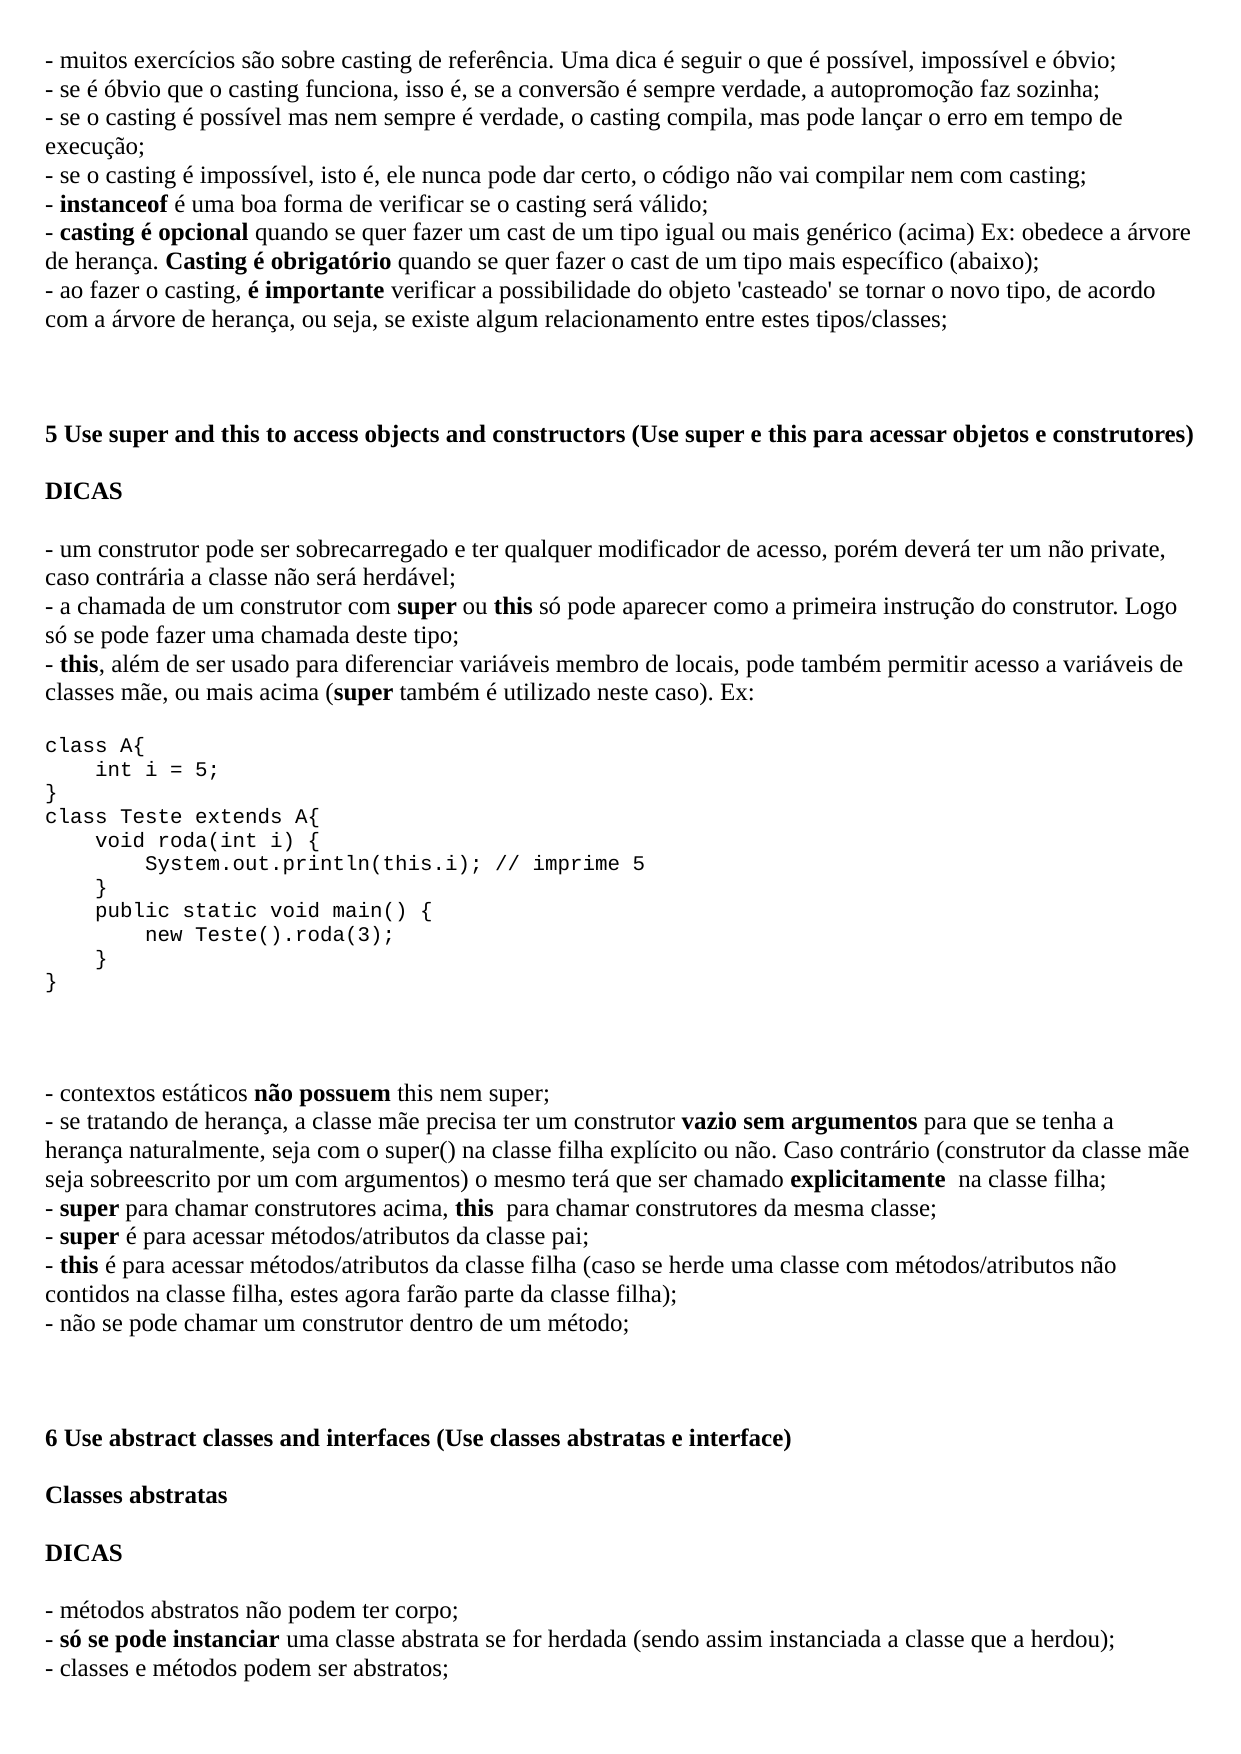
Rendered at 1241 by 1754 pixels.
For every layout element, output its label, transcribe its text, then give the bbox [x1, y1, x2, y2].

text void roda(int i) { [45, 829, 1196, 853]
text - super é para acessar métodos/atributos da classe pai; [45, 1221, 1196, 1250]
text - só se pode instanciar uma classe abstrata se for herdada (sendo assim instanciada a classe que a herdou); [45, 1624, 1196, 1653]
text - um construtor pode ser sobrecarregado e ter qualquer modificador de acesso, porém deverá ter um não private, caso contrária a classe não será herdável; [45, 534, 1196, 591]
text - ao fazer o casting, é importante verificar a possibilidade do objeto 'casteado' se tornar o novo tipo, de acordo com a árvore de herança, ou seja, se existe algum relacionamento entre estes tipos/classes; [45, 275, 1196, 332]
text - classes e métodos podem ser abstratos; [45, 1653, 1196, 1681]
text - contextos estáticos não possuem this nem super; [45, 1078, 1196, 1106]
text - this, além de ser usado para diferenciar variáveis membro de locais, pode também permitir acesso a variáveis de classes mãe, ou mais acima (super também é utilizado neste caso). Ex: [45, 649, 1196, 706]
text 5 Use super and this to access objects and constructors (Use super e this para acessar objetos e construtores) [45, 419, 1196, 447]
text int i = 5; [45, 759, 1196, 782]
text new Teste().roda(3); [45, 924, 1196, 948]
text - instanceof é uma boa forma de verificar se o casting será válido; [45, 189, 1196, 217]
text 6 Use abstract classes and interfaces (Use classes abstratas e interface) [45, 1423, 1196, 1451]
text } [45, 877, 1196, 901]
text } [45, 971, 1196, 995]
text Classes abstratas [45, 1480, 1196, 1509]
text class Teste extends A{ [45, 806, 1196, 829]
text DICAS [45, 476, 1196, 505]
text - muitos exercícios são sobre casting de referência. Uma dica é seguir o que é possível, impossível e óbvio; [45, 45, 1196, 74]
text class A{ [45, 735, 1196, 759]
text System.out.println(this.i); // imprime 5 [45, 853, 1196, 877]
text } [45, 948, 1196, 971]
text - não se pode chamar um construtor dentro de um método; [45, 1308, 1196, 1336]
text } [45, 782, 1196, 806]
text - métodos abstratos não podem ter corpo; [45, 1595, 1196, 1624]
text - this é para acessar métodos/atributos da classe filha (caso se herde uma classe com métodos/atributos não contidos na classe filha, estes agora farão parte da classe filha); [45, 1250, 1196, 1308]
text public static void main() { [45, 901, 1196, 924]
text - se o casting é impossível, isto é, ele nunca pode dar certo, o código não vai compilar nem com casting; [45, 160, 1196, 189]
text DICAS [45, 1538, 1196, 1566]
text - se é óbvio que o casting funciona, isso é, se a conversão é sempre verdade, a autopromoção faz sozinha; [45, 74, 1196, 102]
text - super para chamar construtores acima, this para chamar construtores da mesma classe; [45, 1193, 1196, 1221]
text - casting é opcional quando se quer fazer um cast de um tipo igual ou mais genérico (acima) Ex: obedece a árvore de herança. Casting é obrigatório quando se quer fazer o cast de um tipo mais específico (abaixo); [45, 217, 1196, 275]
text - se o casting é possível mas nem sempre é verdade, o casting compila, mas pode lançar o erro em tempo de execução; [45, 102, 1196, 160]
text - se tratando de herança, a classe mãe precisa ter um construtor vazio sem argumentos para que se tenha a herança naturalmente, seja com o super() na classe filha explícito ou não. Caso contrário (construtor da classe mãe seja sobreescrito por um com argumentos) o mesmo terá que ser chamado explicitamente na classe filha; [45, 1106, 1196, 1193]
text - a chamada de um construtor com super ou this só pode aparecer como a primeira instrução do construtor. Logo só se pode fazer uma chamada deste tipo; [45, 591, 1196, 649]
